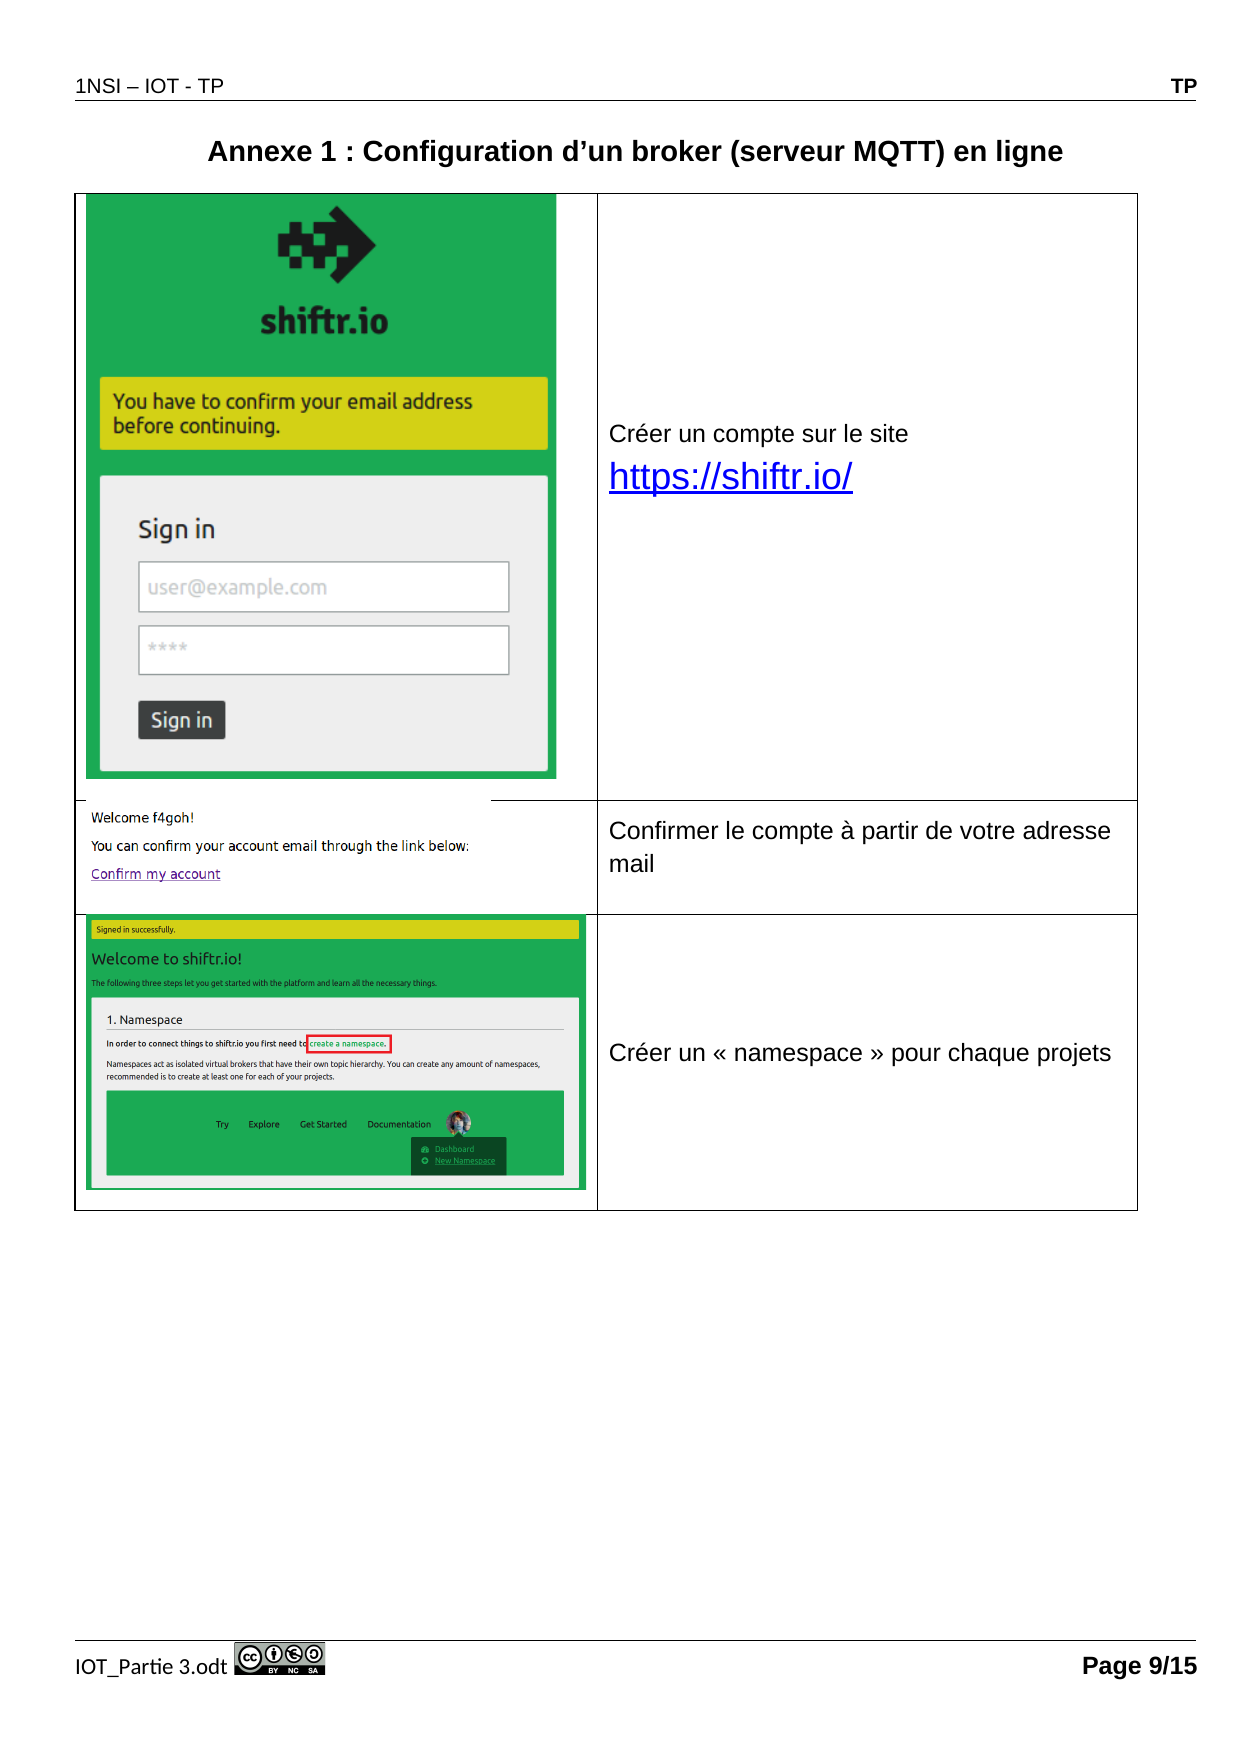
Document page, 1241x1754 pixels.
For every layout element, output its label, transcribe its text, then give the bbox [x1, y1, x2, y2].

table_cell [76, 801, 597, 913]
table_cell Créer un « namespace » pour chaque projets [598, 915, 1137, 1210]
text Annexe 1 : Configuration d’un broker (serveur MQTT) en ligne [75, 134, 1196, 167]
table_cell [76, 915, 597, 1210]
table_header [76, 194, 597, 799]
table_cell Confirmer le compte à partir de votre adresse mail [598, 801, 1137, 913]
table_header Créer un compte sur le site https://shiftr.io/ [598, 194, 1137, 799]
picture [234, 1642, 325, 1675]
